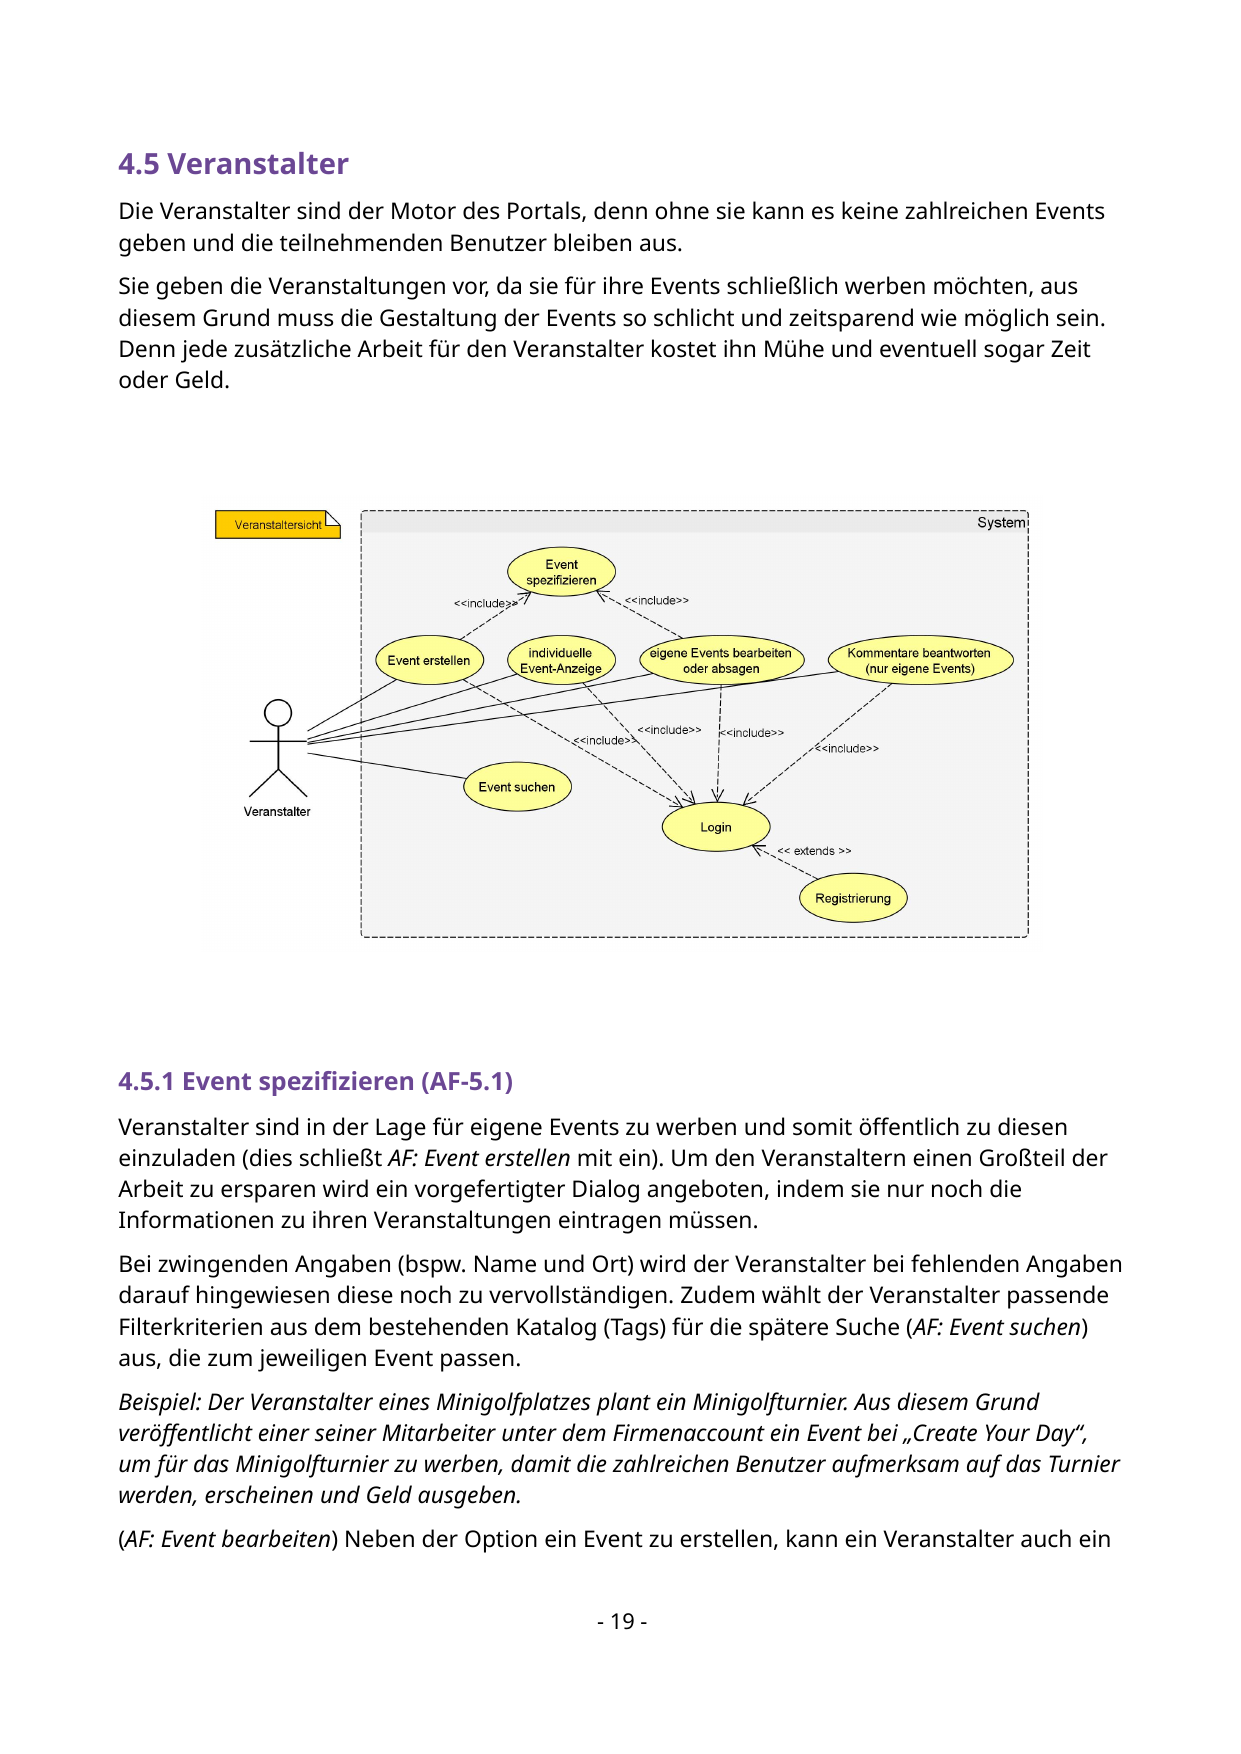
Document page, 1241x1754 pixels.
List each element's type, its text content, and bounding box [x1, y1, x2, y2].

text Beispiel: Der Veranstalter eines Minigolfplatzes plant ein Minigolfturnier. Aus diesem Grund veröffentlicht einer seiner Mitarbeiter unter dem Firmenaccount ein Event bei „Create Your Day“, um für das Minigolfturnier zu werben, damit die zahlreichen Benutzer aufmerksam auf das Turnier werden, erscheinen und Geld ausgeben. [118, 1386, 1126, 1511]
picture [201, 495, 1043, 952]
subtitle 4.5.1 Event spezifizieren (AF-5.1) [118, 1064, 1126, 1098]
text Die Veranstalter sind der Motor des Portals, denn ohne sie kann es keine zahlreichen Events geben und die teilnehmenden Benutzer bleiben aus. [118, 195, 1126, 258]
subtitle 4.5 Veranstalter [118, 143, 1126, 183]
text (AF: Event bearbeiten) Neben der Option ein Event zu erstellen, kann ein Veranstalter auch ein [118, 1523, 1126, 1554]
text Bei zwingenden Angaben (bspw. Name und Ort) wird der Veranstalter bei fehlenden Angaben darauf hingewiesen diese noch zu vervollständigen. Zudem wählt der Veranstalter passende Filterkriterien aus dem bestehenden Katalog (Tags) für die spätere Suche (AF: Event suchen) aus, die zum jeweiligen Event passen. [118, 1248, 1126, 1373]
text Veranstalter sind in der Lage für eigene Events zu werben und somit öffentlich zu diesen einzuladen (dies schließt AF: Event erstellen mit ein). Um den Veranstaltern einen Großteil der Arbeit zu ersparen wird ein vorgefertigter Dialog angeboten, indem sie nur noch die Informationen zu ihren Veranstaltungen eintragen müssen. [118, 1111, 1126, 1236]
text Sie geben die Veranstaltungen vor, da sie für ihre Events schließlich werben möchten, aus diesem Grund muss die Gestaltung der Events so schlicht und zeitsparend wie möglich sein. Denn jede zusätzliche Arbeit für den Veranstalter kostet ihn Mühe und eventuell sogar Zeit oder Geld. [118, 270, 1126, 395]
